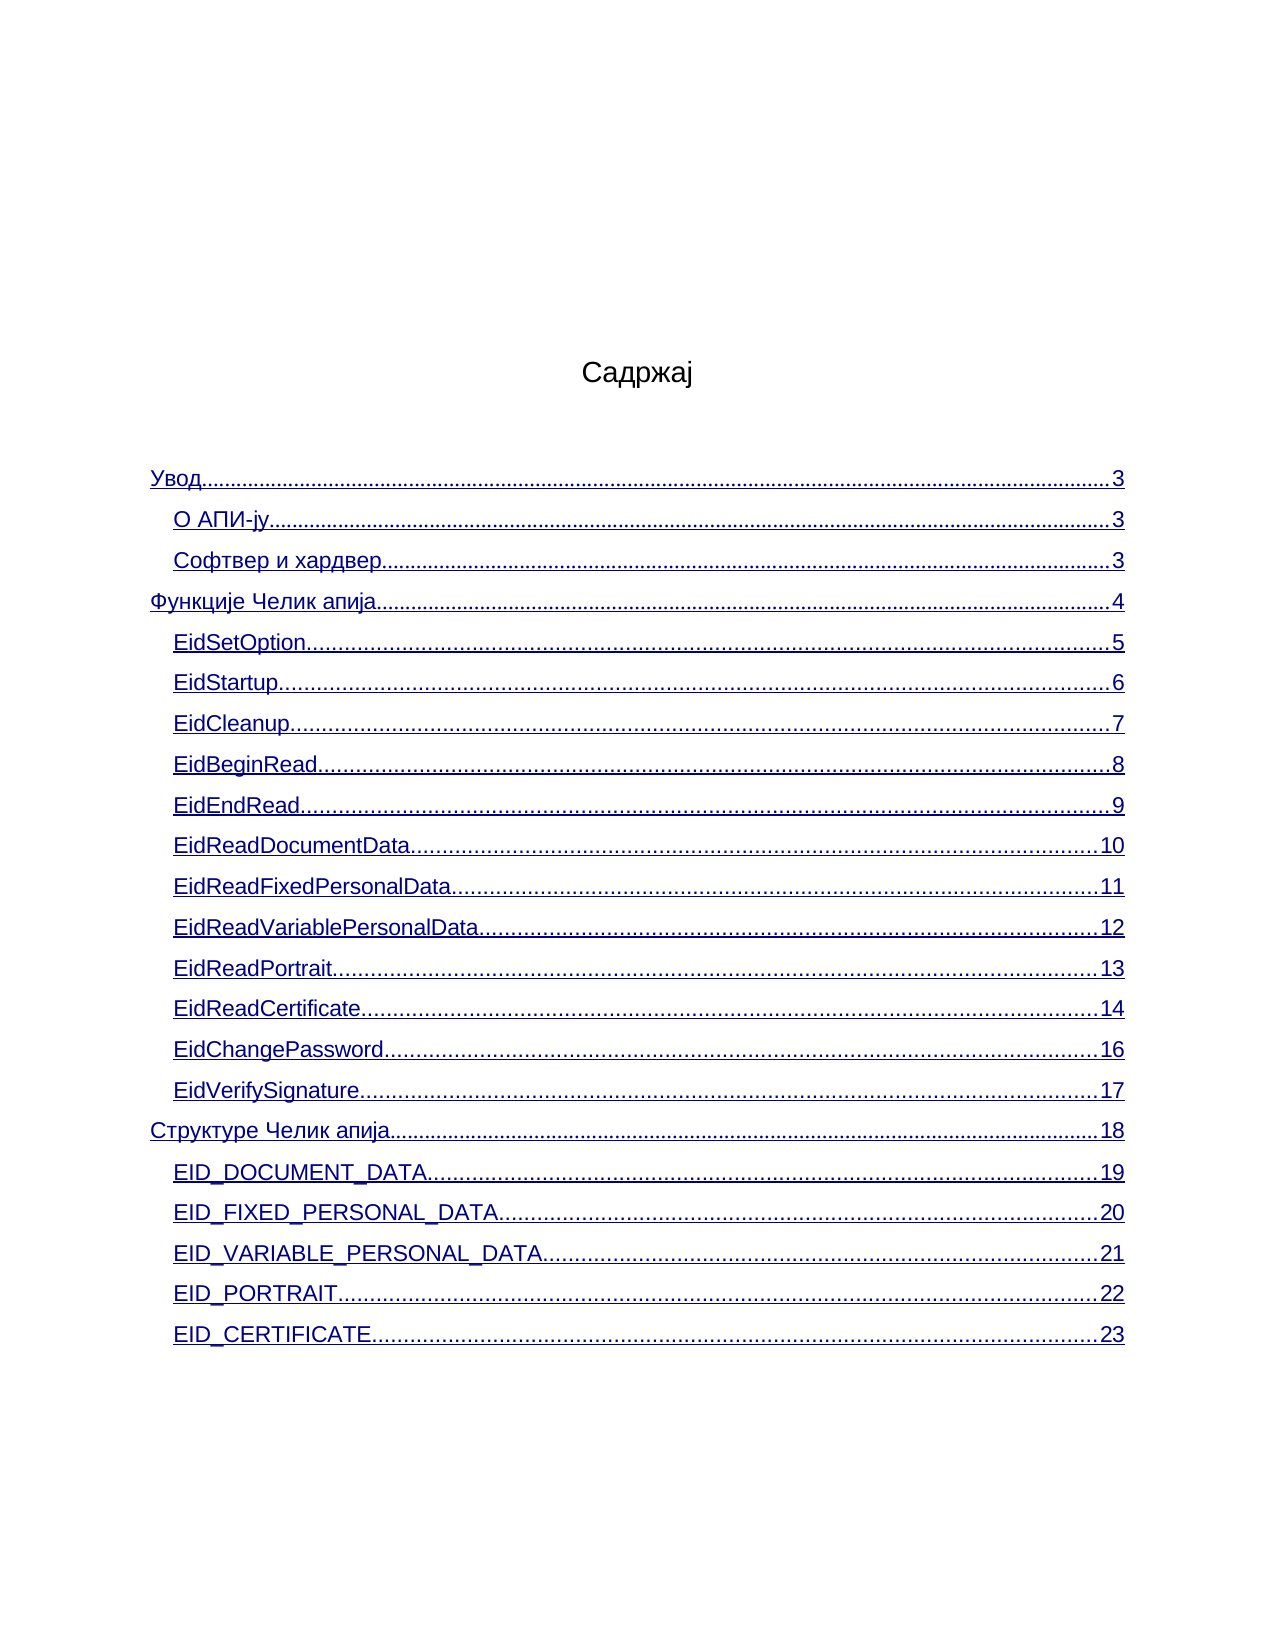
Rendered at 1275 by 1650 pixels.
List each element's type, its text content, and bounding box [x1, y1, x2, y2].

text EidChangePassword 16 [173, 1036, 1162, 1062]
text EidReadCertificate 14 [173, 995, 1162, 1022]
text EidVerifySignature 17 [173, 1077, 1162, 1103]
text EidEndRead 9 [173, 792, 1162, 818]
text EidBeginRead 8 [173, 751, 1162, 777]
text EidReadVariablePersonalData 12 [173, 914, 1162, 940]
text EidReadDocumentData 10 [173, 832, 1162, 858]
text EID_DOCUMENT_DATA 19 [173, 1158, 1162, 1185]
text О АПИ-ју 3 [173, 506, 1162, 533]
text EidReadFixedPersonalData 11 [173, 873, 1162, 899]
text EidStartup 6 [173, 669, 1162, 696]
text Структуре Челик апија 18 [150, 1117, 1162, 1144]
text EidSetOption 5 [173, 629, 1162, 655]
text Софтвер и хардвер 3 [173, 547, 1162, 573]
text EidCleanup 7 [173, 710, 1162, 736]
subtitle Садржај [112, 355, 1162, 388]
text EID_FIXED_PERSONAL_DATA 20 [173, 1199, 1162, 1225]
text Увод 3 [150, 465, 1162, 492]
text EidReadPortrait 13 [173, 955, 1162, 981]
text EID_CERTIFICATE 23 [173, 1321, 1162, 1347]
text EID_PORTRAIT 22 [173, 1280, 1162, 1307]
text Функције Челик апија 4 [150, 588, 1162, 614]
text EID_VARIABLE_PERSONAL_DATA 21 [173, 1240, 1162, 1266]
